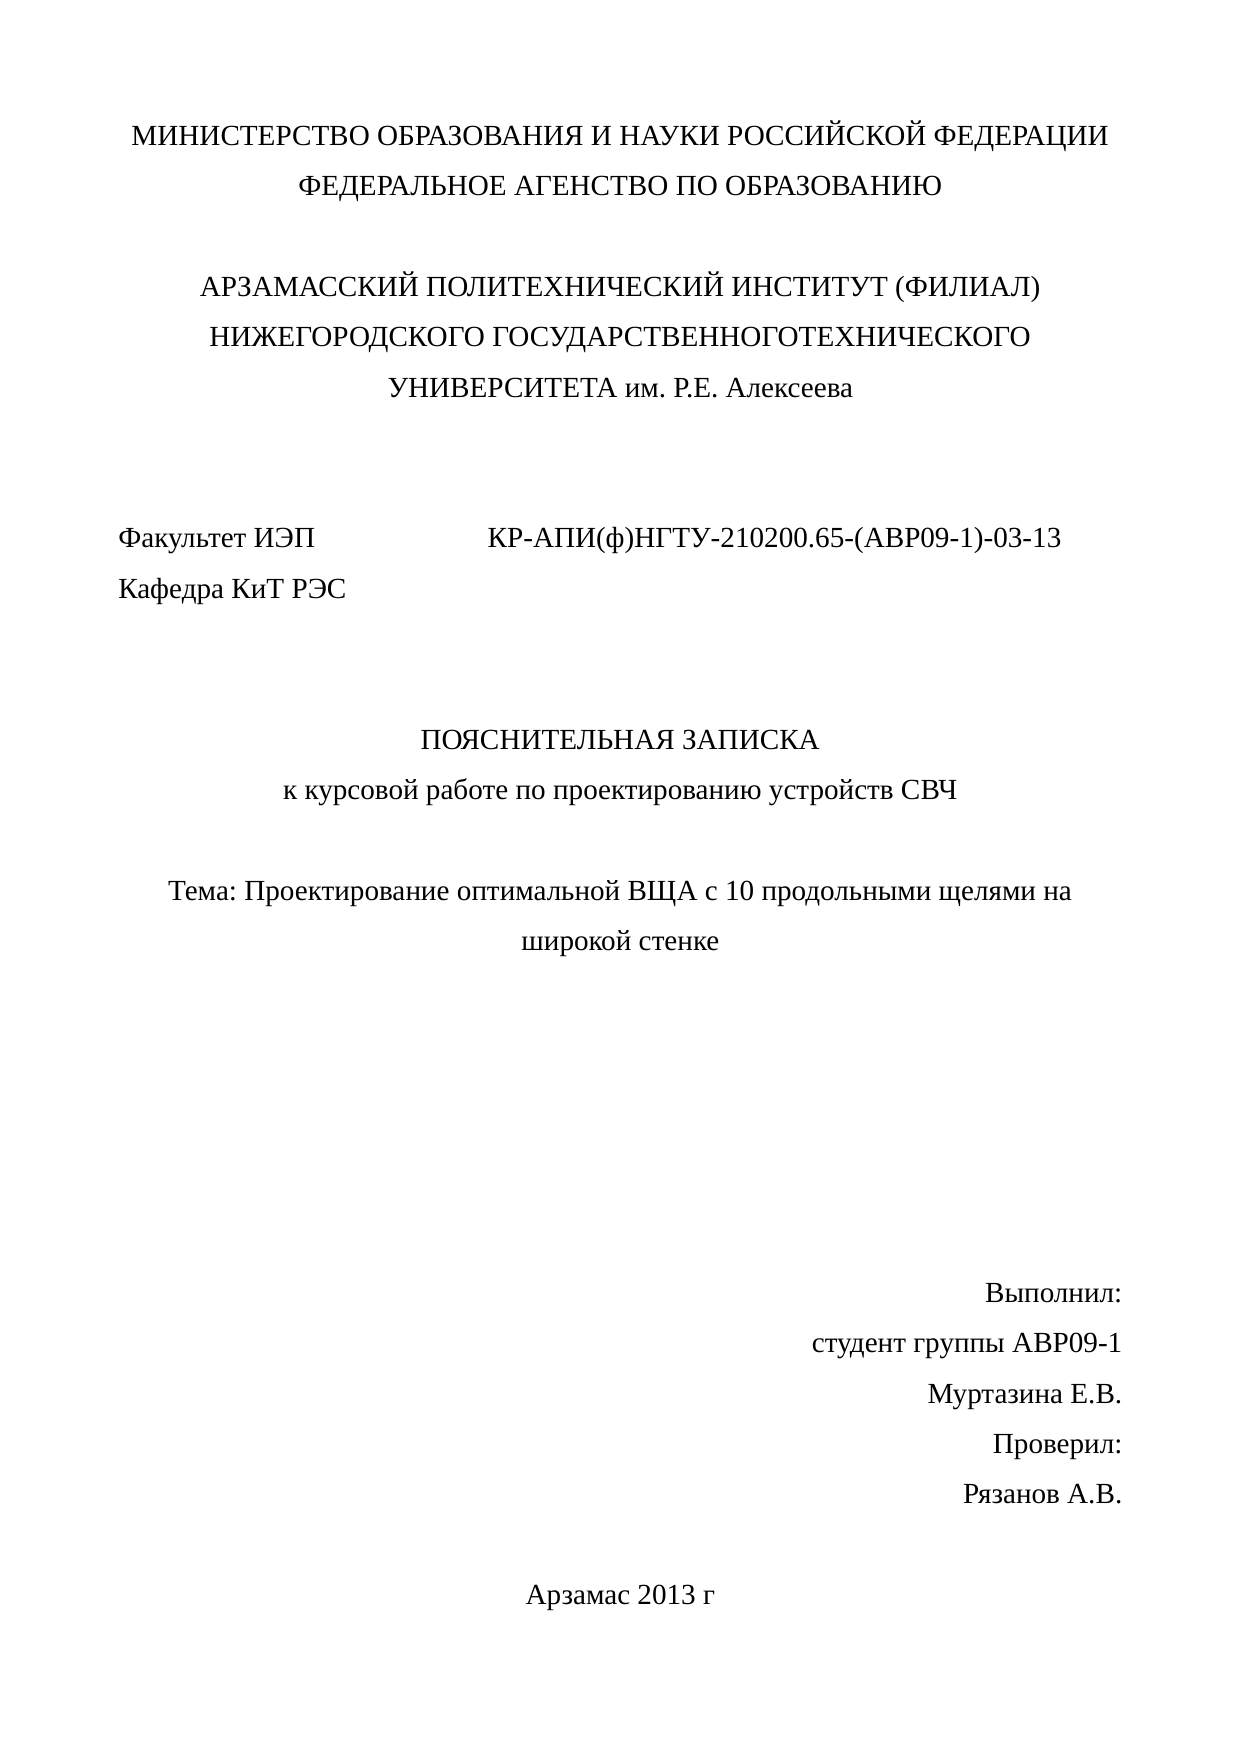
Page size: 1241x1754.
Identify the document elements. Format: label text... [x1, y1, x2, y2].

text АРЗАМАССКИЙ ПОЛИТЕХНИЧЕСКИЙ ИНСТИТУТ (ФИЛИАЛ) НИЖЕГОРОДСКОГО ГОСУДАРСТВЕННОГОТЕХНИЧЕСКОГО УНИВЕРСИТЕТА им. Р.Е. Алексеева [118, 269, 1122, 403]
text Муртазина Е.В. [118, 1376, 1122, 1409]
text студент группы АВР09-1 [118, 1326, 1122, 1359]
text к курсовой работе по проектированию устройств СВЧ [118, 772, 1122, 806]
text МИНИСТЕРСТВО ОБРАЗОВАНИЯ И НАУКИ РОССИЙСКОЙ ФЕДЕРАЦИИ [118, 118, 1122, 152]
text Выполнил: [118, 1275, 1122, 1309]
text Факультет ИЭП КР-АПИ(ф)НГТУ-210200.65-(АВР09-1)-03-13 [118, 521, 1122, 554]
text Рязанов А.В. [118, 1477, 1122, 1510]
text Арзамас 2013 г [118, 1577, 1122, 1611]
text ПОЯСНИТЕЛЬНАЯ ЗАПИСКА [118, 722, 1122, 755]
text Проверил: [118, 1426, 1122, 1460]
text Тема: Проектирование оптимальной ВЩА с 10 продольными щелями на широкой стенке [118, 873, 1122, 957]
text Кафедра КиТ РЭС [118, 571, 1122, 604]
text ФЕДЕРАЛЬНОЕ АГЕНСТВО ПО ОБРАЗОВАНИЮ [118, 168, 1122, 202]
